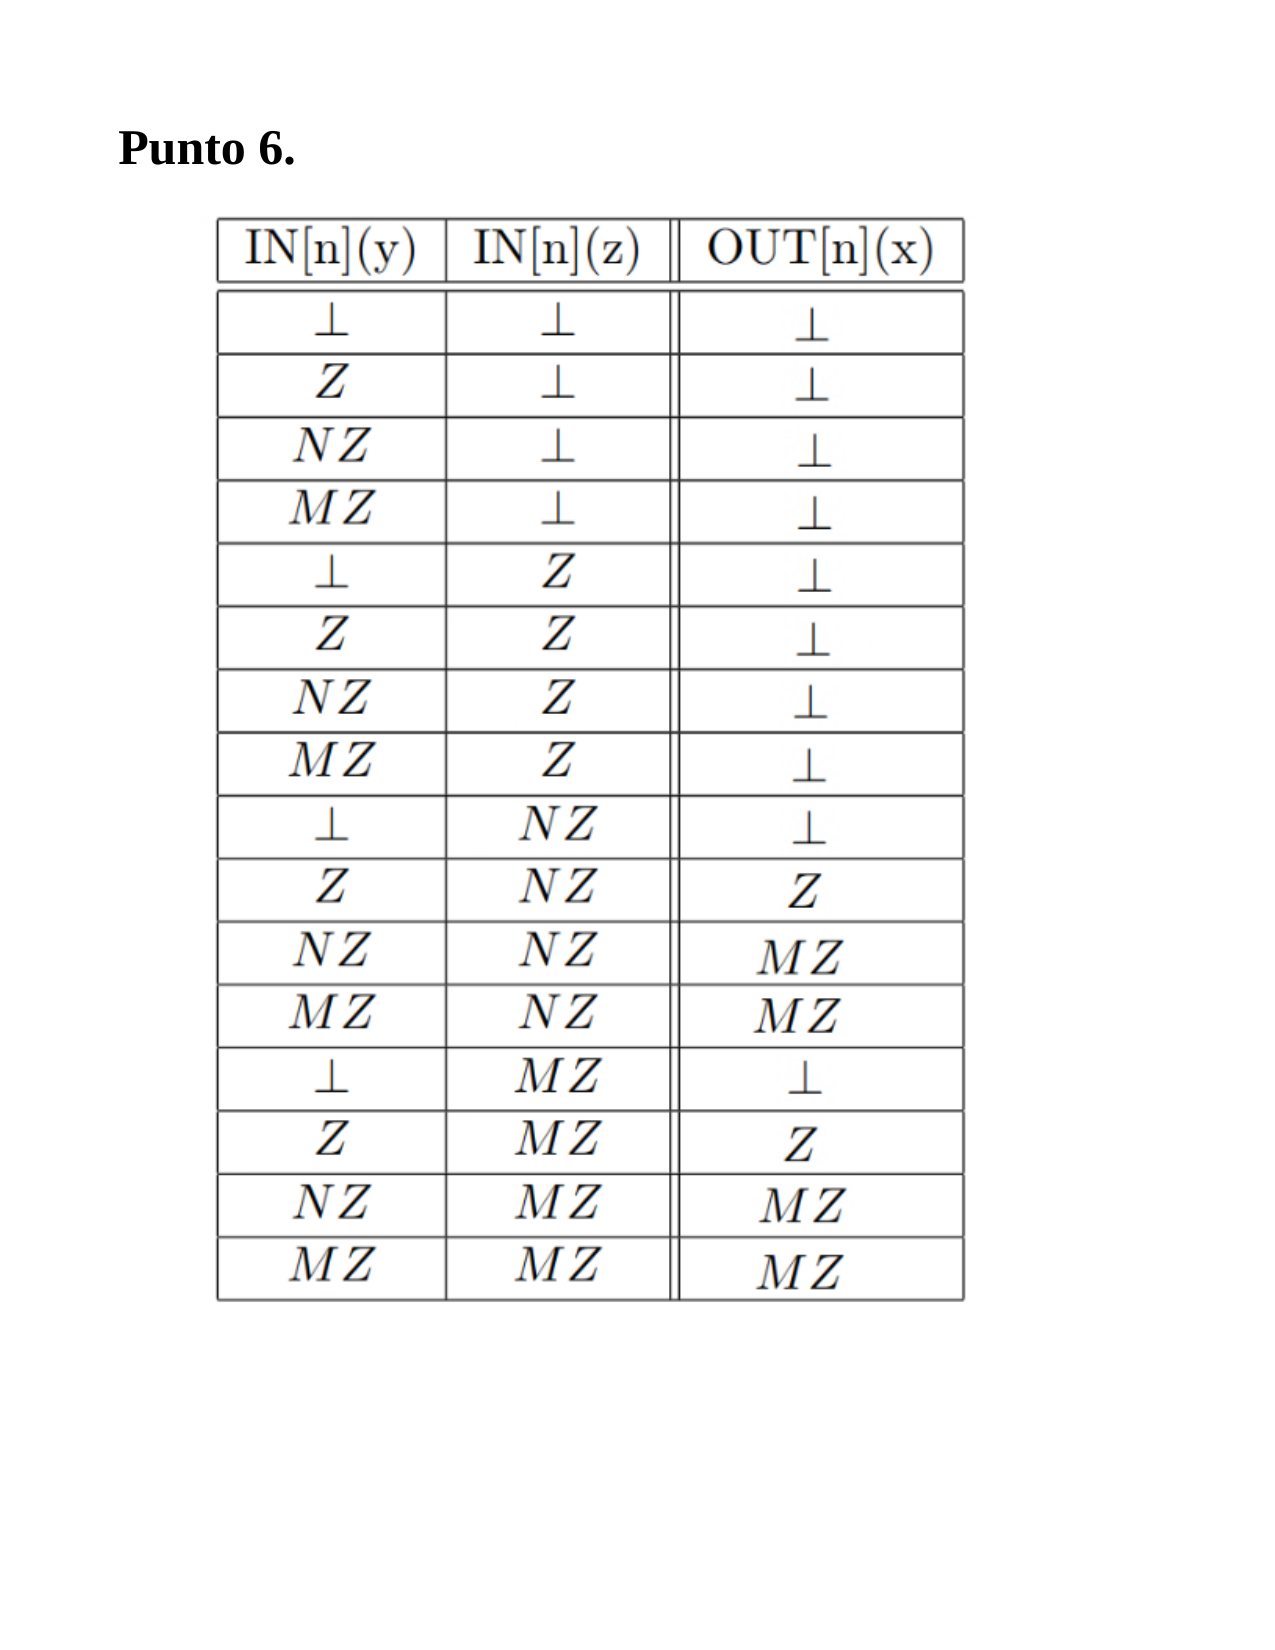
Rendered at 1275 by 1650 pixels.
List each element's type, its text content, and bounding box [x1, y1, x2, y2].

text Punto 6. [118, 118, 1157, 176]
